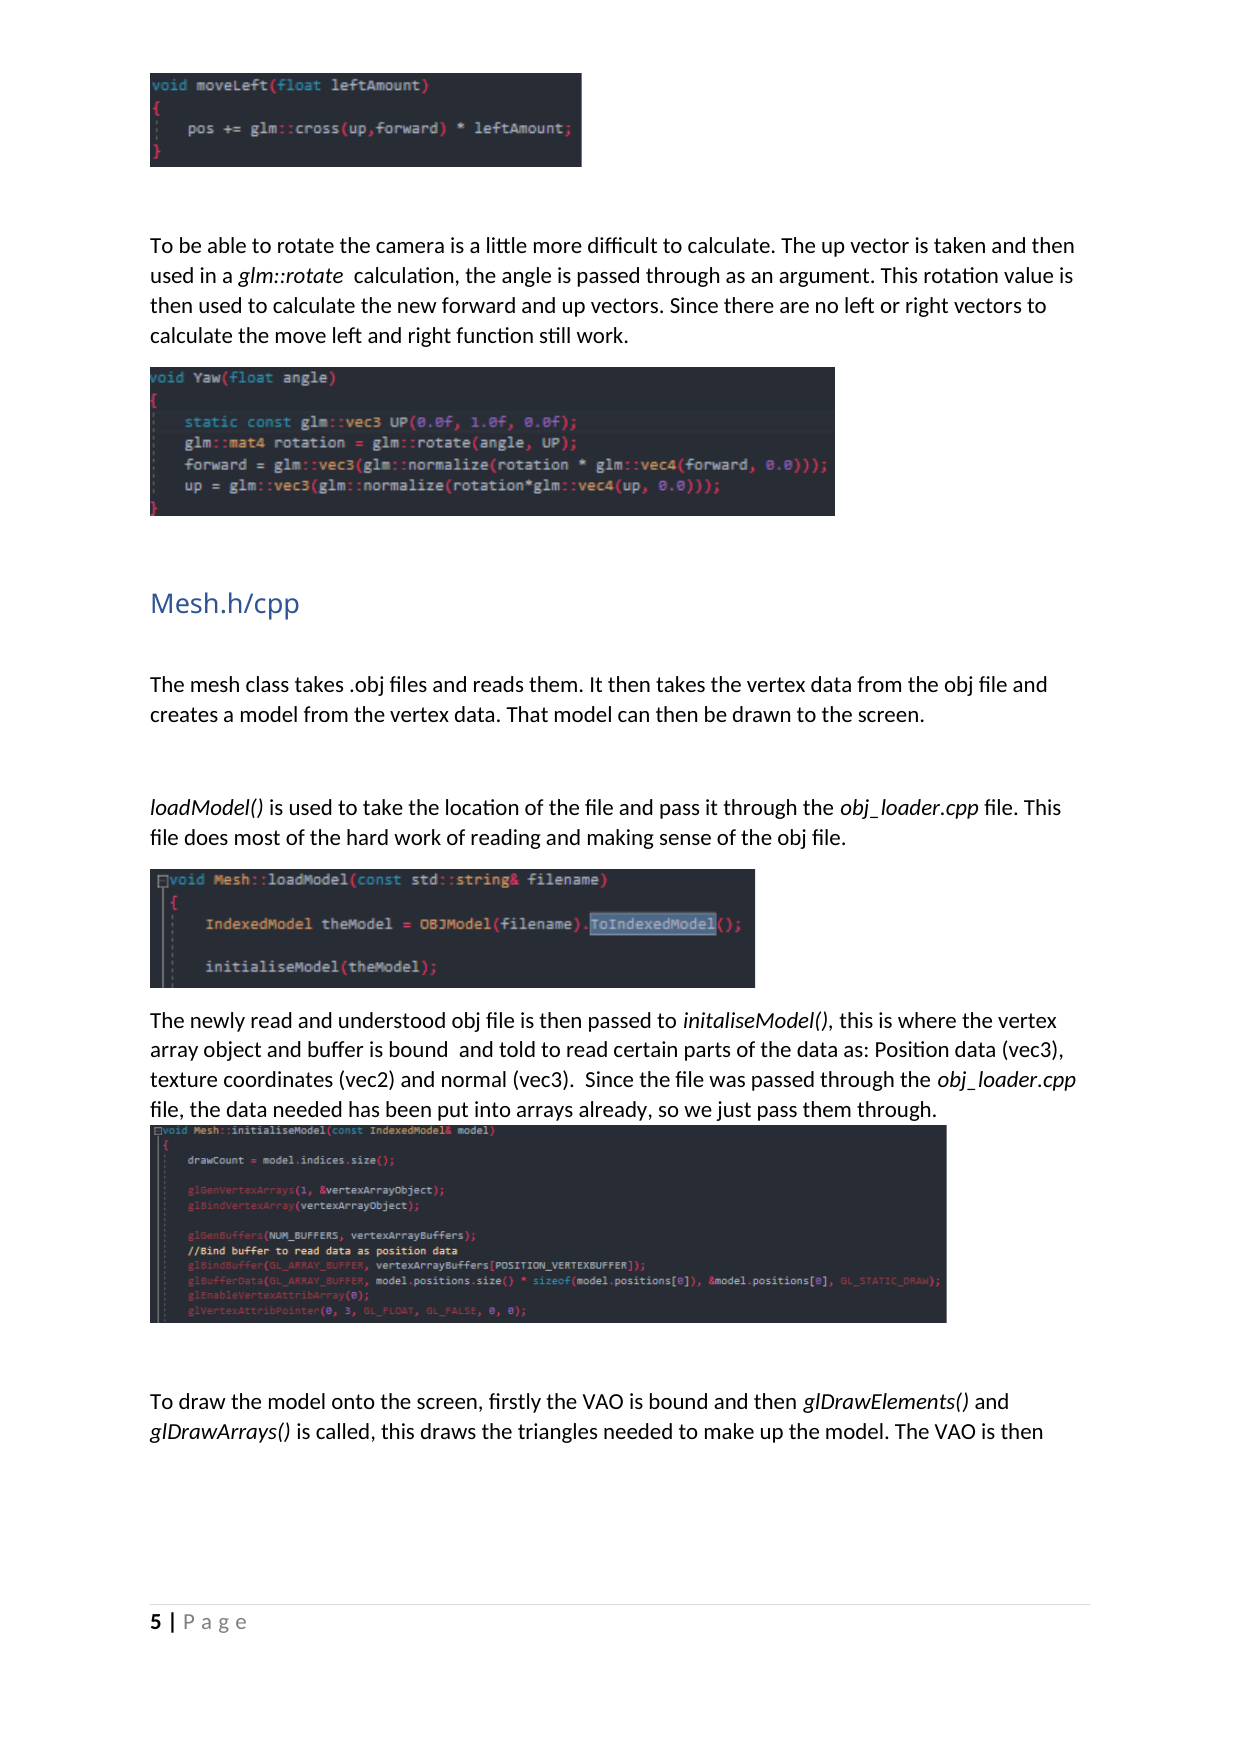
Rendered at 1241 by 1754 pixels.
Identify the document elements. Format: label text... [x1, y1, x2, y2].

text loadModel() is used to take the location of the file and pass it through the obj_loader.cpp file. This file does most of the hard work of reading and making sense of the obj file. [150, 793, 1090, 851]
text To draw the model onto the screen, firstly the VAO is bound and then glDrawElements() and glDrawArrays() is called, this draws the triangles needed to make up the model. The VAO is then [150, 1387, 1090, 1445]
text The mesh class takes .obj files and reads them. It then takes the vertex data from the obj file and creates a model from the vertex data. That model can then be drawn to the screen. [150, 670, 1090, 728]
text The newly read and understood obj file is then passed to initaliseModel(), this is where the vertex array object and buffer is bound and told to read certain parts of the data as: Position data (vec3), texture coordinates (vec2) and normal (vec3). Since the file was passed through the obj_loader.cpp file, the data needed has been put into arrays already, so we just pass them through. [150, 1006, 1090, 1322]
subtitle Mesh.h/cpp [150, 584, 1090, 621]
text To be able to rotate the camera is a little more difficult to calculate. The up vector is taken and then used in a glm::rotate calculation, the angle is passed through as an argument. This rotation value is then used to calculate the new forward and up vectors. Since there are no left or right vectors to calculate the move left and right function still work. [150, 231, 1090, 349]
